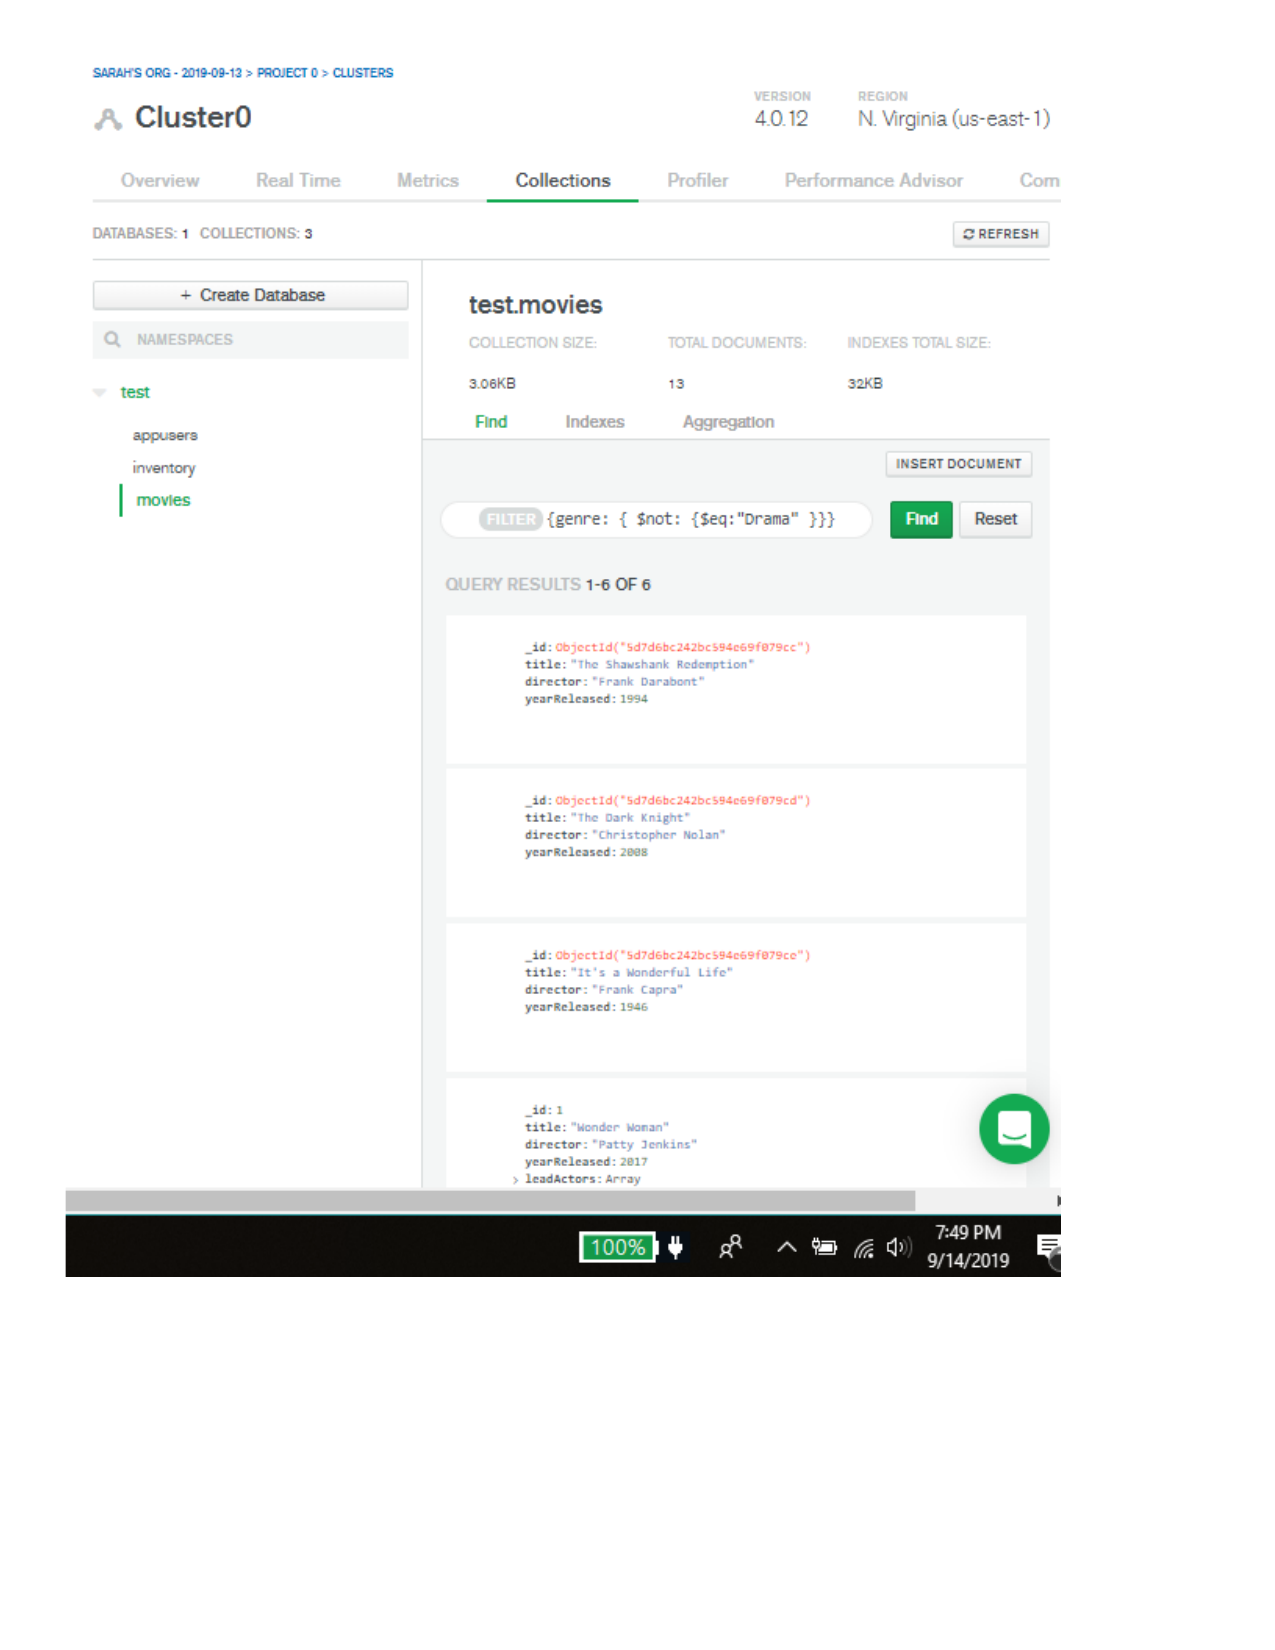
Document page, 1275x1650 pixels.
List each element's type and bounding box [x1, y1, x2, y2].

picture [65, 37, 1061, 1277]
